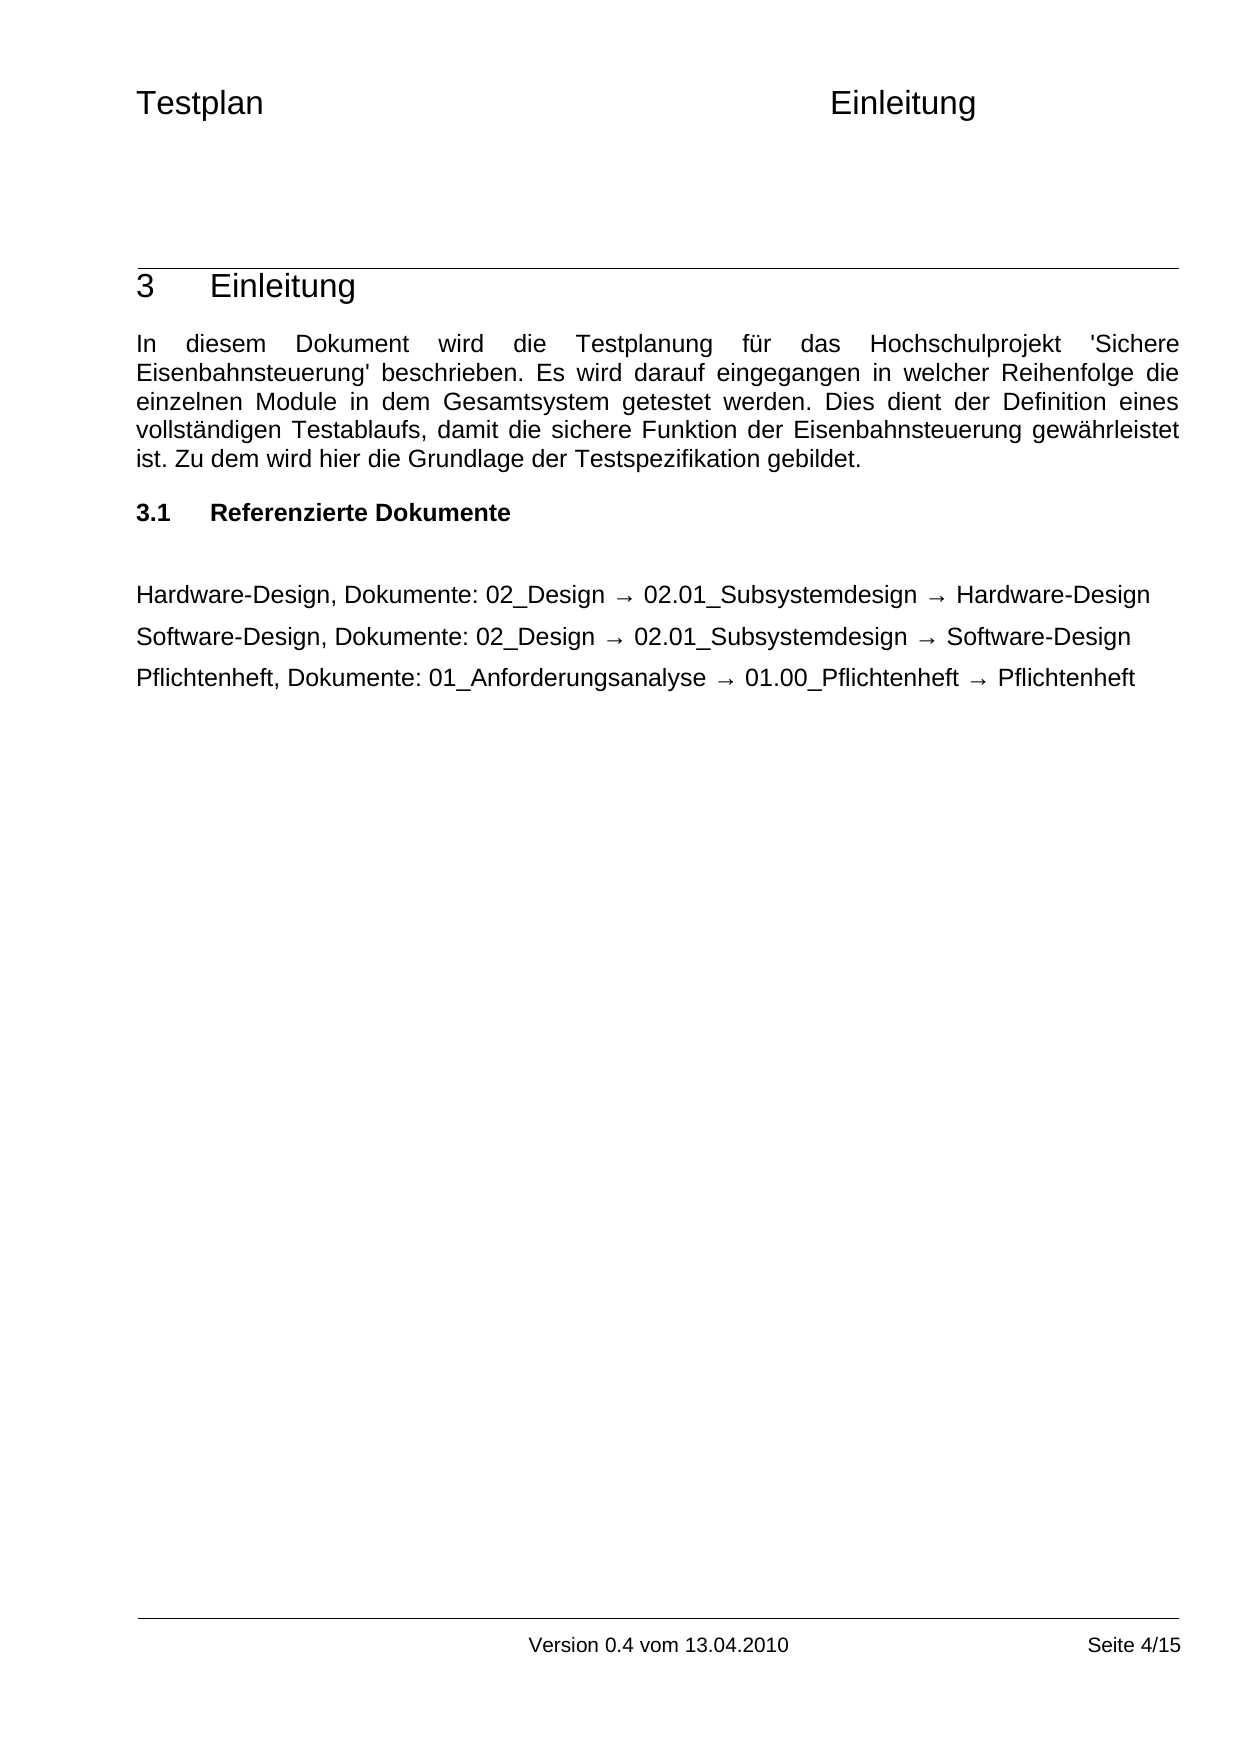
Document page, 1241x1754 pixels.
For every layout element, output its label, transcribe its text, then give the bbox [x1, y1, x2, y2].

text Hardware-Design, Dokumente: 02_Design → 02.01_Subsystemdesign → Hardware-Design [136, 581, 1181, 609]
text Software-Design, Dokumente: 02_Design → 02.01_Subsystemdesign → Software-Design [136, 622, 1181, 651]
subtitle Referenzierte Dokumente [136, 498, 1181, 527]
subtitle Einleitung [136, 289, 350, 304]
text Pflichtenheft, Dokumente: 01_Anforderungsanalyse → 01.00_Pflichtenheft → Pflichtenheft [136, 663, 1181, 692]
text In diesem Dokument wird die Testplanung für das Hochschulprojekt 'Sichere Eisenbahnsteuerung' beschrieben. Es wird darauf eingegangen in welcher Reihenfolge die einzelnen Module in dem Gesamtsystem getestet werden. Dies dient der Definition eines vollständigen Testablaufs, damit die sichere Funktion der Eisenbahnsteuerung gewährleistet ist. Zu dem wird hier die Grundlage der Testspezifikation gebildet. [136, 329, 1181, 473]
subtitle Einleitung [349, 289, 1181, 304]
